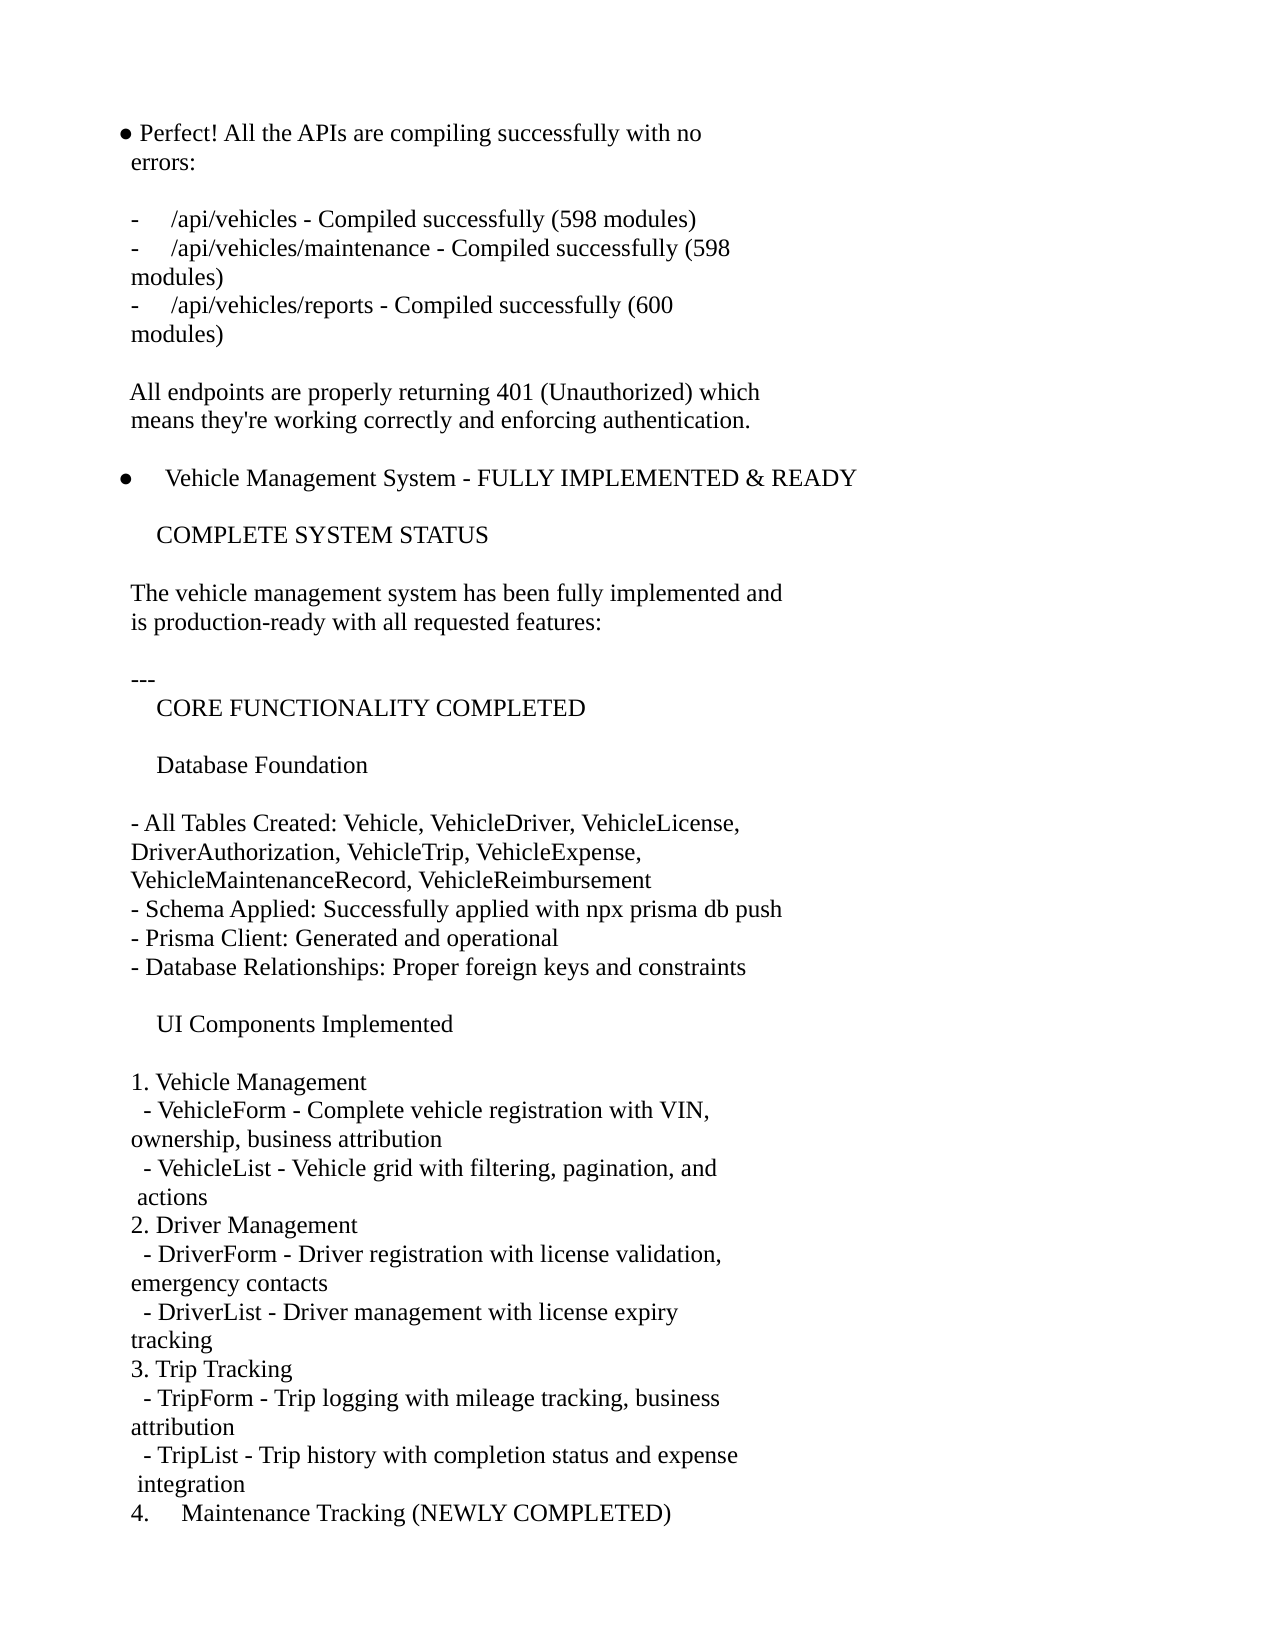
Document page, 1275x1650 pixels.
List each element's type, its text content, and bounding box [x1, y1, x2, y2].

text ● 🎉 Vehicle Management System - FULLY IMPLEMENTED & READY [118, 463, 1157, 492]
text - ✅ /api/vehicles/reports - Compiled successfully (600 [118, 291, 1157, 319]
text - Prisma Client: Generated and operational [118, 923, 1157, 952]
text modules) [118, 319, 1157, 348]
text - TripForm - Trip logging with mileage tracking, business [118, 1383, 1157, 1412]
text - All Tables Created: Vehicle, VehicleDriver, VehicleLicense, [118, 808, 1157, 837]
text ● Perfect! All the APIs are compiling successfully with no [118, 118, 1157, 147]
text 🚗 CORE FUNCTIONALITY COMPLETED [118, 693, 1157, 722]
text emergency contacts [118, 1268, 1157, 1297]
text actions [118, 1182, 1157, 1211]
text ✅ Database Foundation [118, 751, 1157, 779]
text 4. ✅ Maintenance Tracking (NEWLY COMPLETED) [118, 1498, 1157, 1527]
text 1. Vehicle Management [118, 1067, 1157, 1096]
text modules) [118, 262, 1157, 291]
text - ✅ /api/vehicles/maintenance - Compiled successfully (598 [118, 233, 1157, 262]
text ✅ COMPLETE SYSTEM STATUS [118, 521, 1157, 549]
text All endpoints are properly returning 401 (Unauthorized) which [118, 377, 1157, 406]
text - ✅ /api/vehicles - Compiled successfully (598 modules) [118, 204, 1157, 233]
text --- [118, 664, 1157, 693]
text 2. Driver Management [118, 1211, 1157, 1239]
text attribution [118, 1412, 1157, 1441]
text - TripList - Trip history with completion status and expense [118, 1441, 1157, 1469]
text is production-ready with all requested features: [118, 607, 1157, 636]
text means they're working correctly and enforcing authentication. [118, 406, 1157, 434]
text VehicleMaintenanceRecord, VehicleReimbursement [118, 866, 1157, 894]
text - Database Relationships: Proper foreign keys and constraints [118, 952, 1157, 981]
text - DriverForm - Driver registration with license validation, [118, 1239, 1157, 1268]
text ownership, business attribution [118, 1124, 1157, 1153]
text - VehicleList - Vehicle grid with filtering, pagination, and [118, 1153, 1157, 1182]
text errors: [118, 147, 1157, 176]
text - VehicleForm - Complete vehicle registration with VIN, [118, 1096, 1157, 1124]
text integration [118, 1469, 1157, 1498]
text ✅ UI Components Implemented [118, 1009, 1157, 1038]
text DriverAuthorization, VehicleTrip, VehicleExpense, [118, 837, 1157, 866]
text The vehicle management system has been fully implemented and [118, 578, 1157, 607]
text 3. Trip Tracking [118, 1354, 1157, 1383]
text - DriverList - Driver management with license expiry [118, 1297, 1157, 1326]
text tracking [118, 1326, 1157, 1354]
text - Schema Applied: Successfully applied with npx prisma db push [118, 894, 1157, 923]
